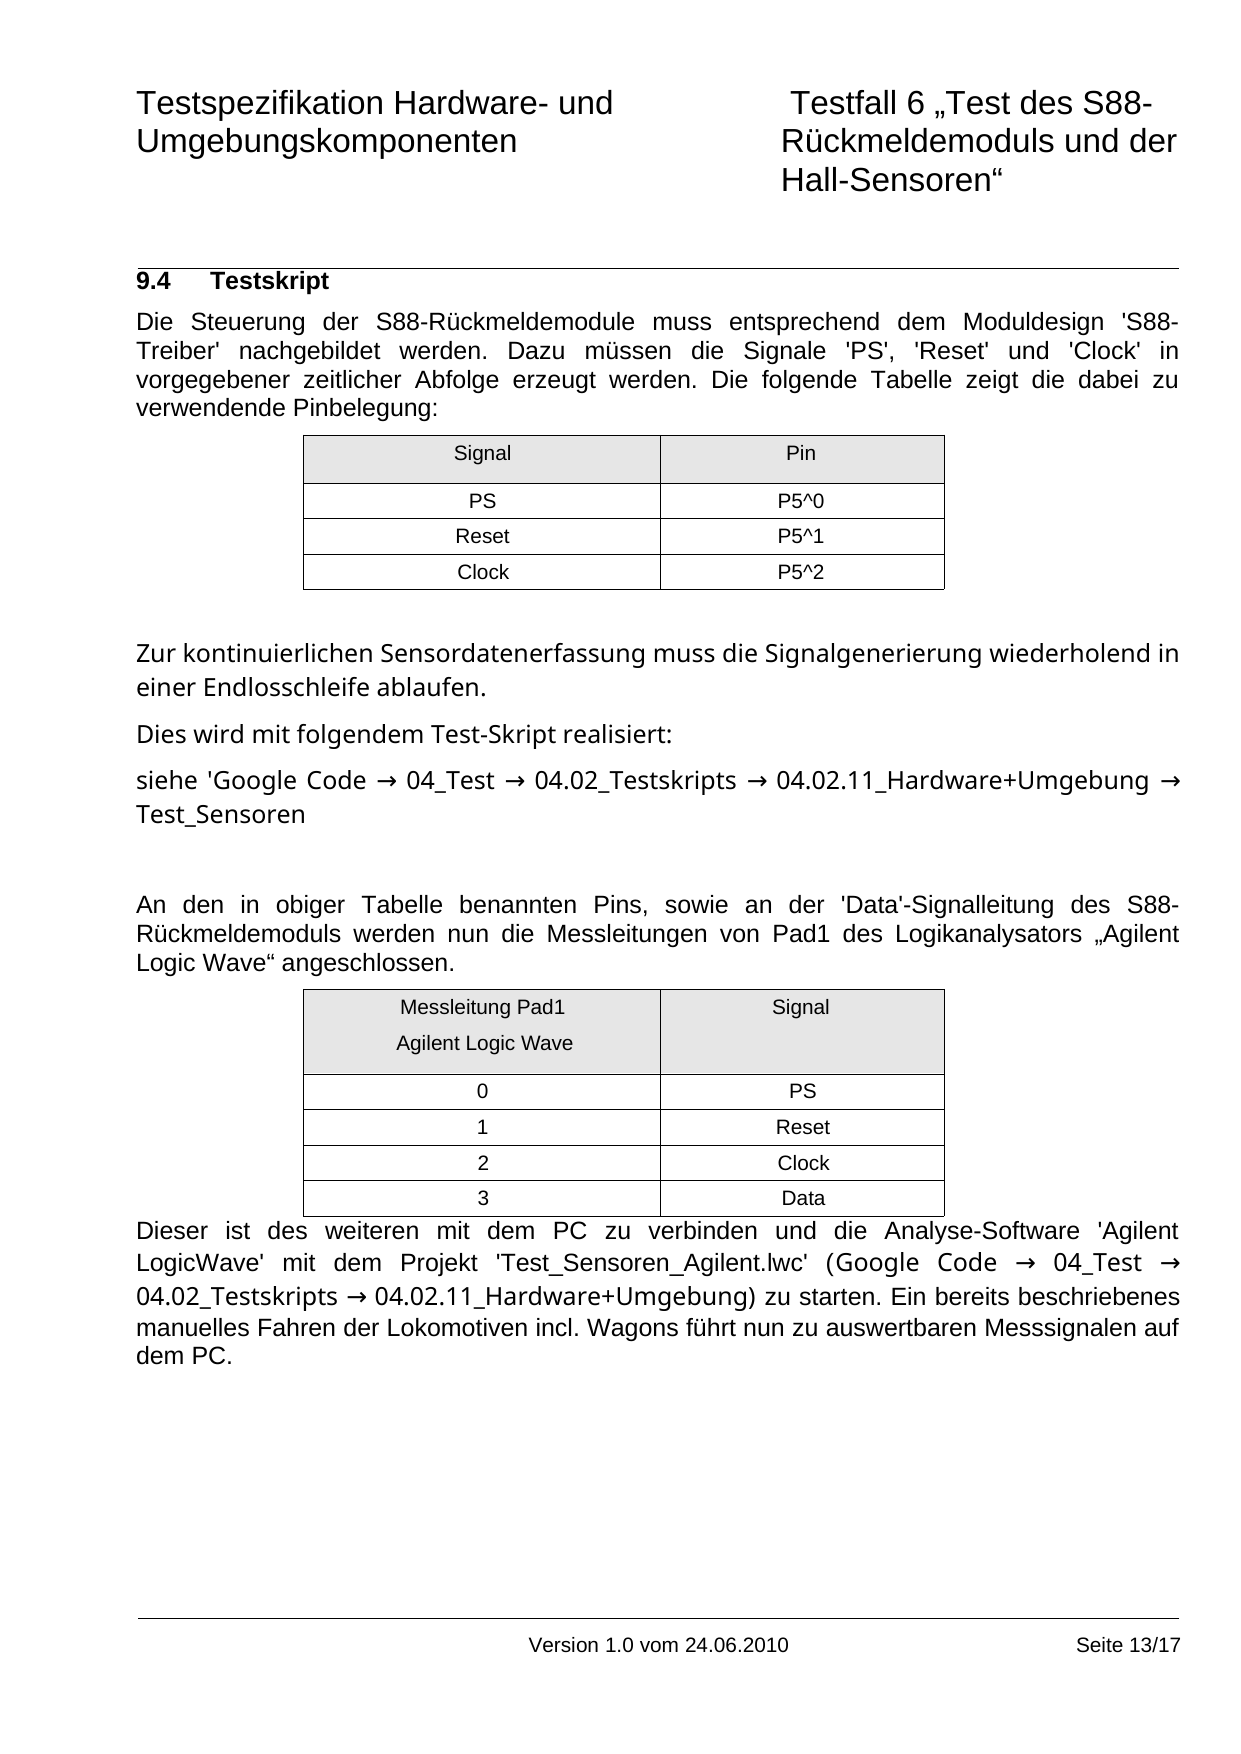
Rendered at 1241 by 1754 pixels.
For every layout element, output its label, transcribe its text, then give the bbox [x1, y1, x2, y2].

table_header Messleitung Pad1 Agilent Logic Wave [304, 990, 660, 1073]
table_cell 1 [304, 1110, 660, 1144]
table_cell Clock [661, 1146, 944, 1180]
table_cell PS [661, 1075, 944, 1109]
table_cell P5^1 [661, 519, 944, 554]
table_cell Data [661, 1181, 944, 1216]
table_cell P5^2 [661, 555, 944, 589]
table_cell Clock [304, 555, 660, 589]
table_cell Reset [304, 519, 660, 554]
text Zur kontinuierlichen Sensordatenerfassung muss die Signalgenerierung wiederholend in einer Endlosschleife ablaufen. [136, 636, 1181, 704]
subtitle Testskript [136, 289, 307, 294]
text siehe 'Google Code → 04_Test → 04.02_Testskripts → 04.02.11_Hardware+Umgebung → Test_Sensoren [136, 763, 1181, 831]
table_header Pin [661, 436, 944, 483]
text Dieser ist des weiteren mit dem PC zu verbinden und die Analyse-Software 'Agilent LogicWave' mit dem Projekt 'Test_Sensoren_Agilent.lwc' (Google Code → 04_Test → 04.02_Testskripts → 04.02.11_Hardware+Umgebung) zu starten. Ein bereits beschriebenes manuelles Fahren der Lokomotiven incl. Wagons führt nun zu auswertbaren Messsignalen auf dem PC. [136, 1216, 1181, 1370]
table_header Signal [304, 436, 660, 483]
table_cell P5^0 [661, 484, 944, 518]
table_cell 0 [304, 1075, 660, 1109]
table_header Signal [661, 990, 944, 1073]
table_cell Reset [661, 1110, 944, 1144]
text Dies wird mit folgendem Test-Skript realisiert: [136, 716, 1181, 751]
text Die Steuerung der S88-Rückmeldemodule muss entsprechend dem Moduldesign 'S88-Treiber' nachgebildet werden. Dazu müssen die Signale 'PS', 'Reset' und 'Clock' in vorgegebener zeitlicher Abfolge erzeugt werden. Die folgende Tabelle zeigt die dabei zu verwendende Pinbelegung: [136, 307, 1181, 422]
table_cell 2 [304, 1146, 660, 1180]
table_cell PS [304, 484, 660, 518]
table_cell 3 [304, 1181, 660, 1216]
subtitle Testskript [310, 289, 1181, 294]
text An den in obiger Tabelle benannten Pins, sowie an der 'Data'-Signalleitung des S88-Rückmeldemoduls werden nun die Messleitungen von Pad1 des Logikanalysators „Agilent Logic Wave“ angeschlossen. [136, 890, 1181, 976]
